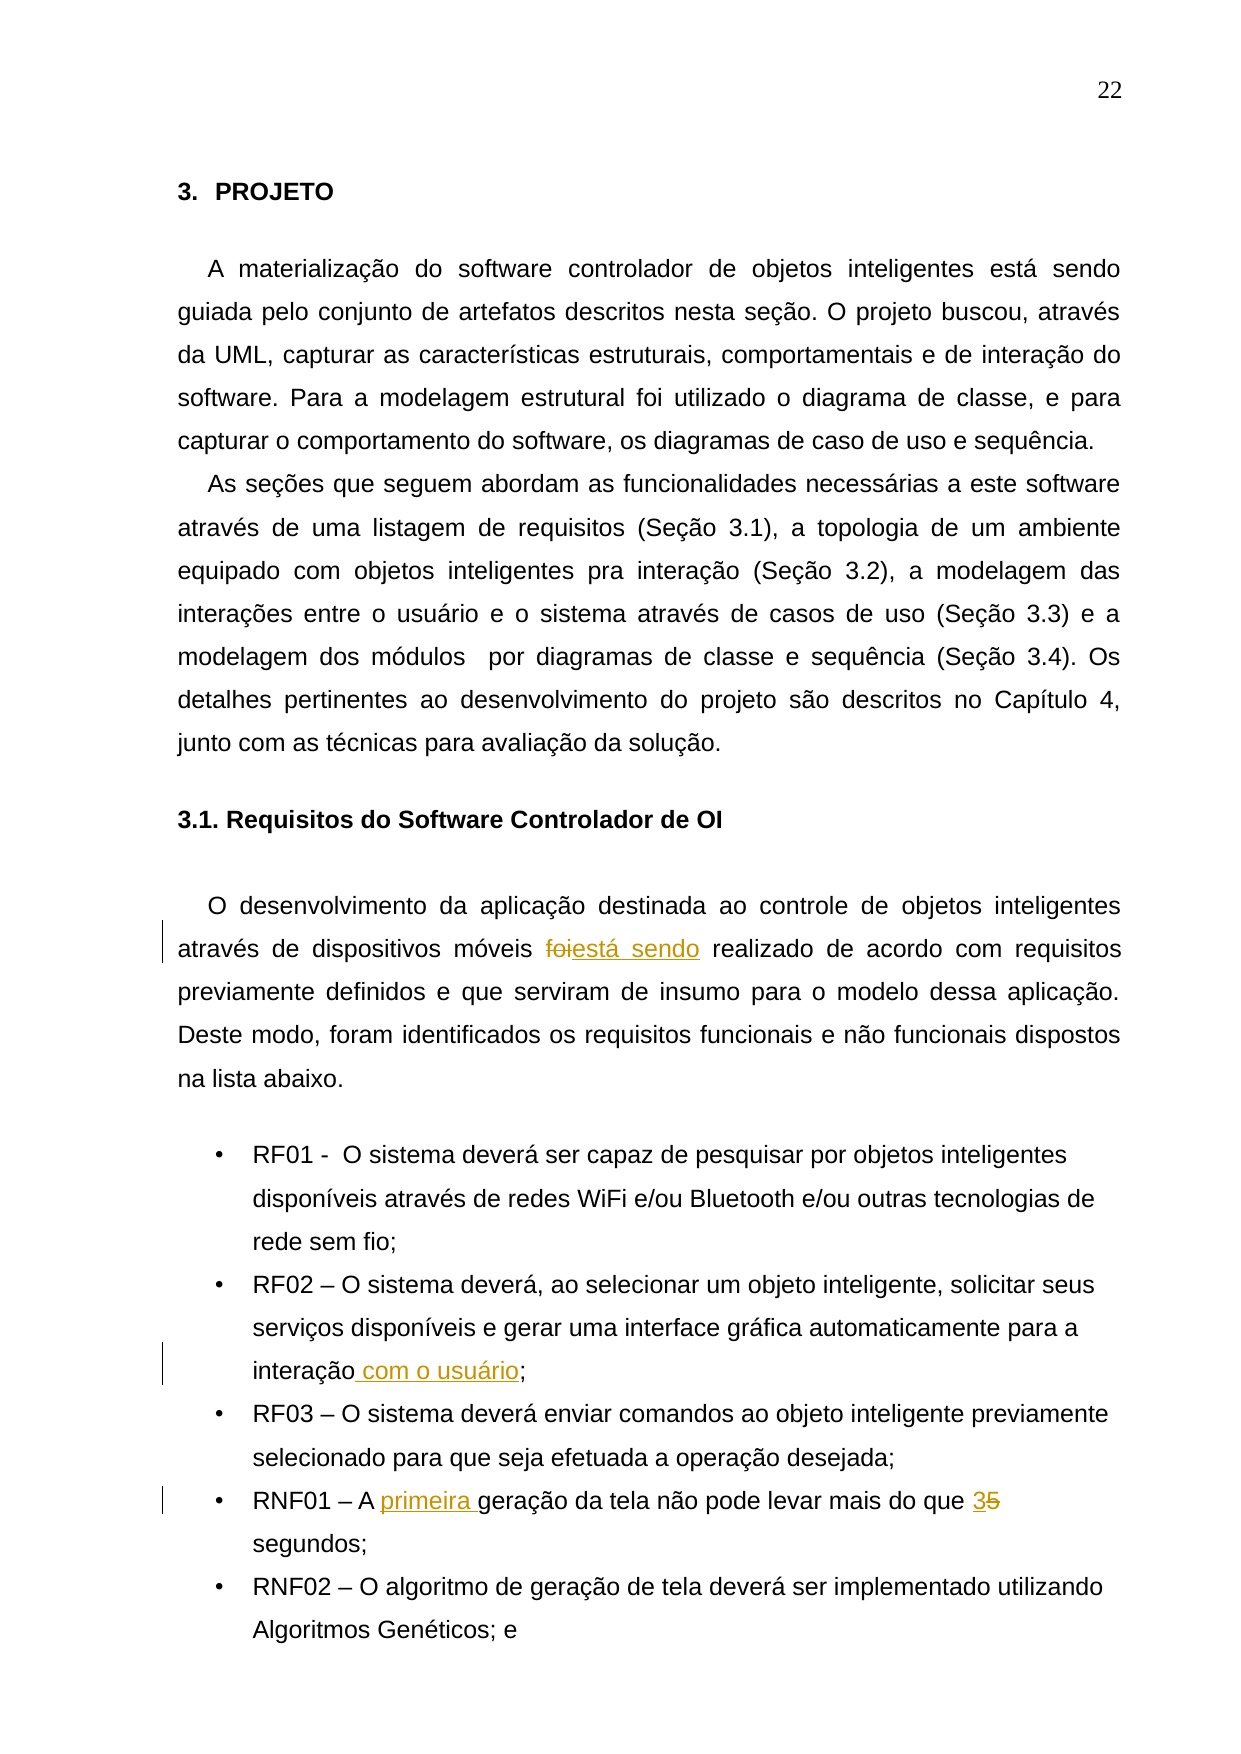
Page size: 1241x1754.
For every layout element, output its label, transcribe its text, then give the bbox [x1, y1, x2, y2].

text O desenvolvimento da aplicação destinada ao controle de objetos inteligentes através de dispositivos móveis está sendo realizado de acordo com requisitos previamente definidos e que serviram de insumo para o modelo dessa aplicação. Deste modo, foram identificados os requisitos funcionais e não funcionais dispostos na lista abaixo. [177, 891, 1122, 1092]
list RF02 – O sistema deverá, ao selecionar um objeto inteligente, solicitar seus serviços disponíveis e gerar uma interface gráfica automaticamente para a interação com o usuário; [215, 1270, 1122, 1385]
text A materialização do software controlador de objetos inteligentes está sendo guiada pelo conjunto de artefatos descritos nesta seção. O projeto buscou, através da UML, capturar as características estruturais, comportamentais e de interação do software. Para a modelagem estrutural foi utilizado o diagrama de classe, e para capturar o comportamento do software, os diagramas de caso de uso e sequência. [177, 254, 1122, 455]
list RNF02 – O algoritmo de geração de tela deverá ser implementado utilizando Algoritmos Genéticos; e [215, 1572, 1122, 1644]
list RF03 – O sistema deverá enviar comandos ao objeto inteligente previamente selecionado para que seja efetuada a operação desejada; [215, 1399, 1122, 1471]
list RF01 - O sistema deverá ser capaz de pesquisar por objetos inteligentes disponíveis através de redes WiFi e/ou Bluetooth e/ou outras tecnologias de rede sem fio; [215, 1140, 1122, 1255]
list RNF01 – A primeira geração da tela não pode levar mais do que 3 segundos; [215, 1486, 1122, 1558]
list PROJETO [177, 177, 1122, 206]
text As seções que seguem abordam as funcionalidades necessárias a este software através de uma listagem de requisitos (Seção 3.1), a topologia de um ambiente equipado com objetos inteligentes pra interação (Seção 3.2), a modelagem das interações entre o usuário e o sistema através de casos de uso (Seção 3.3) e a modelagem dos módulos por diagramas de classe e sequência (Seção 3.4). Os detalhes pertinentes ao desenvolvimento do projeto são descritos no Capítulo 4, junto com as técnicas para avaliação da solução. [177, 469, 1122, 757]
list Requisitos do Software Controlador de OI [177, 805, 1122, 834]
